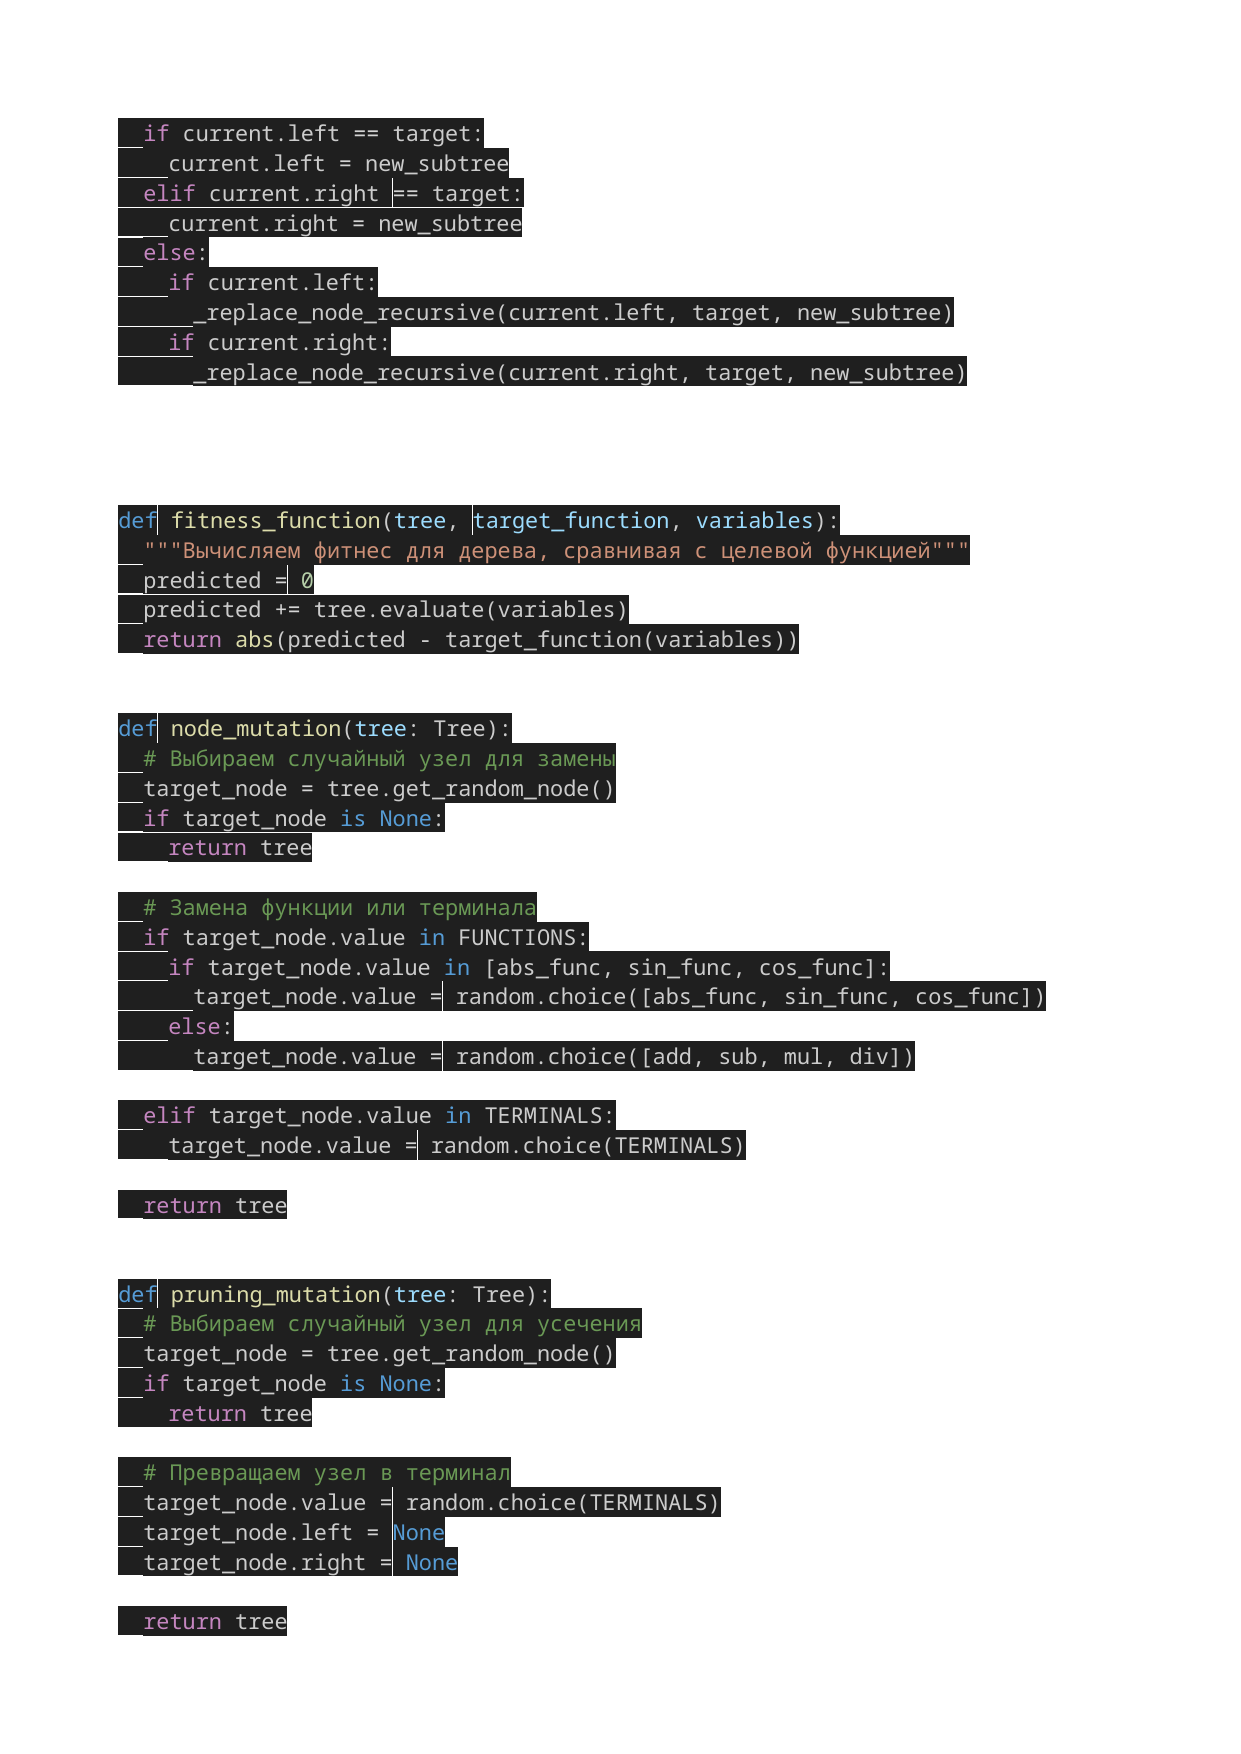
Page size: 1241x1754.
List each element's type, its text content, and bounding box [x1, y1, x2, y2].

text target_node.value = random.choice([add, sub, mul, div]) [118, 1041, 1122, 1071]
text target_node = tree.get_random_node() [118, 1338, 1122, 1368]
text # Замена функции или терминала [118, 892, 1122, 922]
text target_node.value = random.choice([abs_func, sin_func, cos_func]) [118, 981, 1122, 1011]
text def pruning_mutation(tree: Tree): [118, 1278, 1122, 1308]
text target_node = tree.get_random_node() [118, 773, 1122, 803]
text # Превращаем узел в терминал [118, 1457, 1122, 1487]
text if current.left: [118, 267, 1122, 297]
text current.left = new_subtree [118, 148, 1122, 178]
text else: [118, 1011, 1122, 1041]
text target_node.right = None [118, 1547, 1122, 1576]
text if target_node is None: [118, 803, 1122, 832]
text current.right = new_subtree [118, 207, 1122, 237]
text return abs(predicted - target_function(variables)) [118, 624, 1122, 654]
text def node_mutation(tree: Tree): [118, 713, 1122, 743]
text # Выбираем случайный узел для замены [118, 743, 1122, 773]
text return tree [118, 1606, 1122, 1636]
text """Вычисляем фитнес для дерева, сравнивая с целевой функцией""" [118, 535, 1122, 565]
text if target_node is None: [118, 1368, 1122, 1398]
text return tree [118, 1189, 1122, 1219]
text if target_node.value in [abs_func, sin_func, cos_func]: [118, 951, 1122, 981]
text # Выбираем случайный узел для усечения [118, 1308, 1122, 1338]
text elif current.right == target: [118, 178, 1122, 207]
text predicted = 0 [118, 565, 1122, 594]
text if current.left == target: [118, 118, 1122, 148]
text else: [118, 237, 1122, 267]
text _replace_node_recursive(current.left, target, new_subtree) [118, 297, 1122, 327]
text def fitness_function(tree, target_function, variables): [118, 505, 1122, 535]
text target_node.left = None [118, 1517, 1122, 1547]
text target_node.value = random.choice(TERMINALS) [118, 1487, 1122, 1517]
text _replace_node_recursive(current.right, target, new_subtree) [118, 356, 1122, 386]
text elif target_node.value in TERMINALS: [118, 1100, 1122, 1130]
text target_node.value = random.choice(TERMINALS) [118, 1130, 1122, 1160]
text if target_node.value in FUNCTIONS: [118, 922, 1122, 951]
text return tree [118, 832, 1122, 862]
text if current.right: [118, 327, 1122, 356]
text predicted += tree.evaluate(variables) [118, 594, 1122, 624]
text return tree [118, 1398, 1122, 1427]
